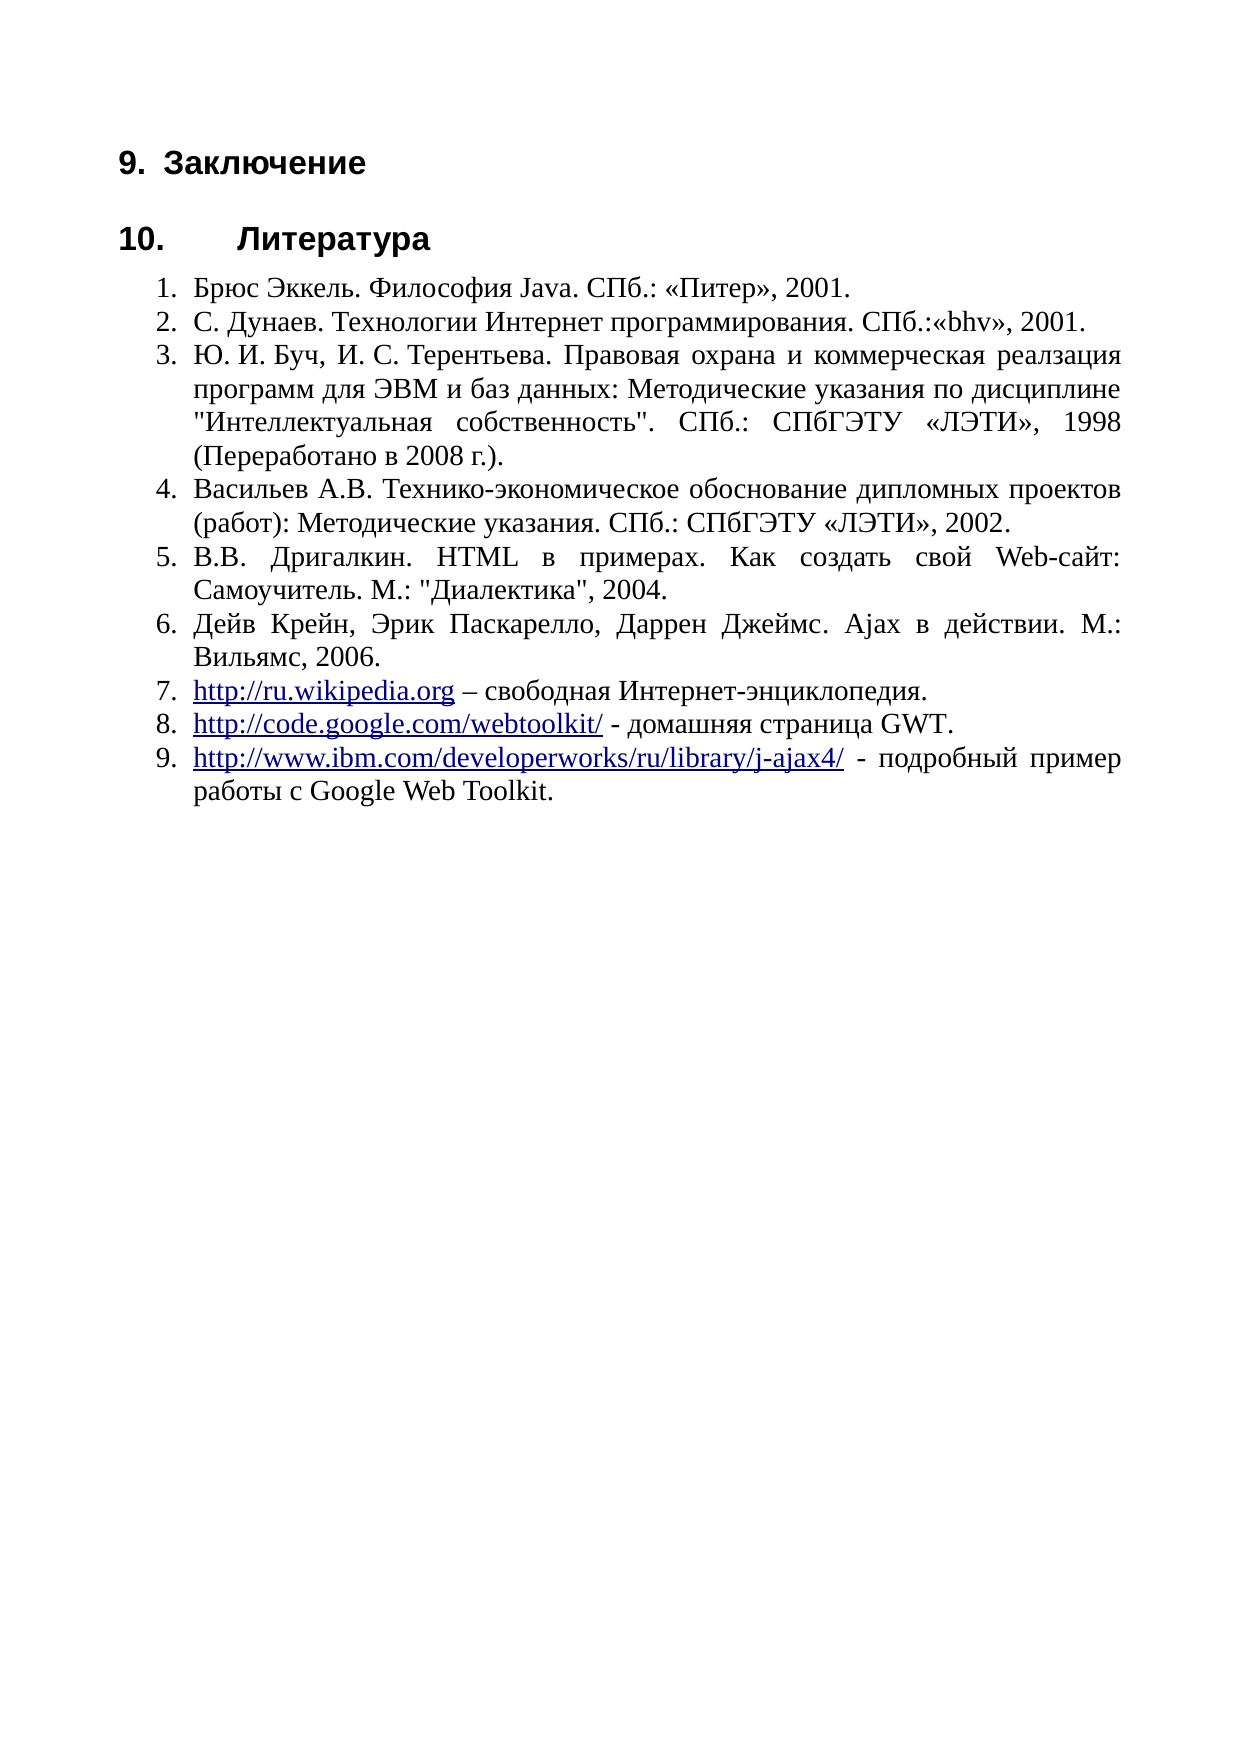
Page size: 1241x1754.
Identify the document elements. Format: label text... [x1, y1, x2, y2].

subtitle Литература [118, 219, 1122, 258]
list В.В. Дригалкин. HTML в примерах. Как создать свой Web-сайт: Самоучитель. М.: "Диалектика", 2004. [156, 539, 1122, 606]
list Дейв Крейн, Эрик Паскарелло, Даррен Джеймс. Ajax в действии. М.: Вильямс, 2006. [156, 606, 1122, 673]
list Васильев А.В. Технико-экономическое обоснование дипломных проектов (работ): Методические указания. СПб.: СПбГЭТУ «ЛЭТИ», 2002. [156, 472, 1122, 539]
list http://code.google.com/webtoolkit/ - домашняя страница GWT. [156, 706, 1122, 740]
list Ю. И. Буч, И. С. Терентьева. Правовая охрана и коммерческая реалзация программ для ЭВМ и баз данных: Методические указания по дисциплине "Интеллектуальная собственность". СПб.: СПбГЭТУ «ЛЭТИ», 1998 (Переработано в 2008 г.). [156, 337, 1122, 472]
list С. Дунаев. Технологии Интернет программирования. СПб.:«bhv», 2001. [156, 304, 1122, 337]
subtitle Заключение [118, 143, 1122, 182]
list http://www.ibm.com/developerworks/ru/library/j-ajax4/ - подробный пример работы с Google Web Toolkit. [156, 740, 1122, 807]
list Брюс Эккель. Философия Java. СПб.: «Питер», 2001. [156, 270, 1122, 304]
list http://ru.wikipedia.org – свободная Интернет-энциклопедия. [156, 673, 1122, 706]
